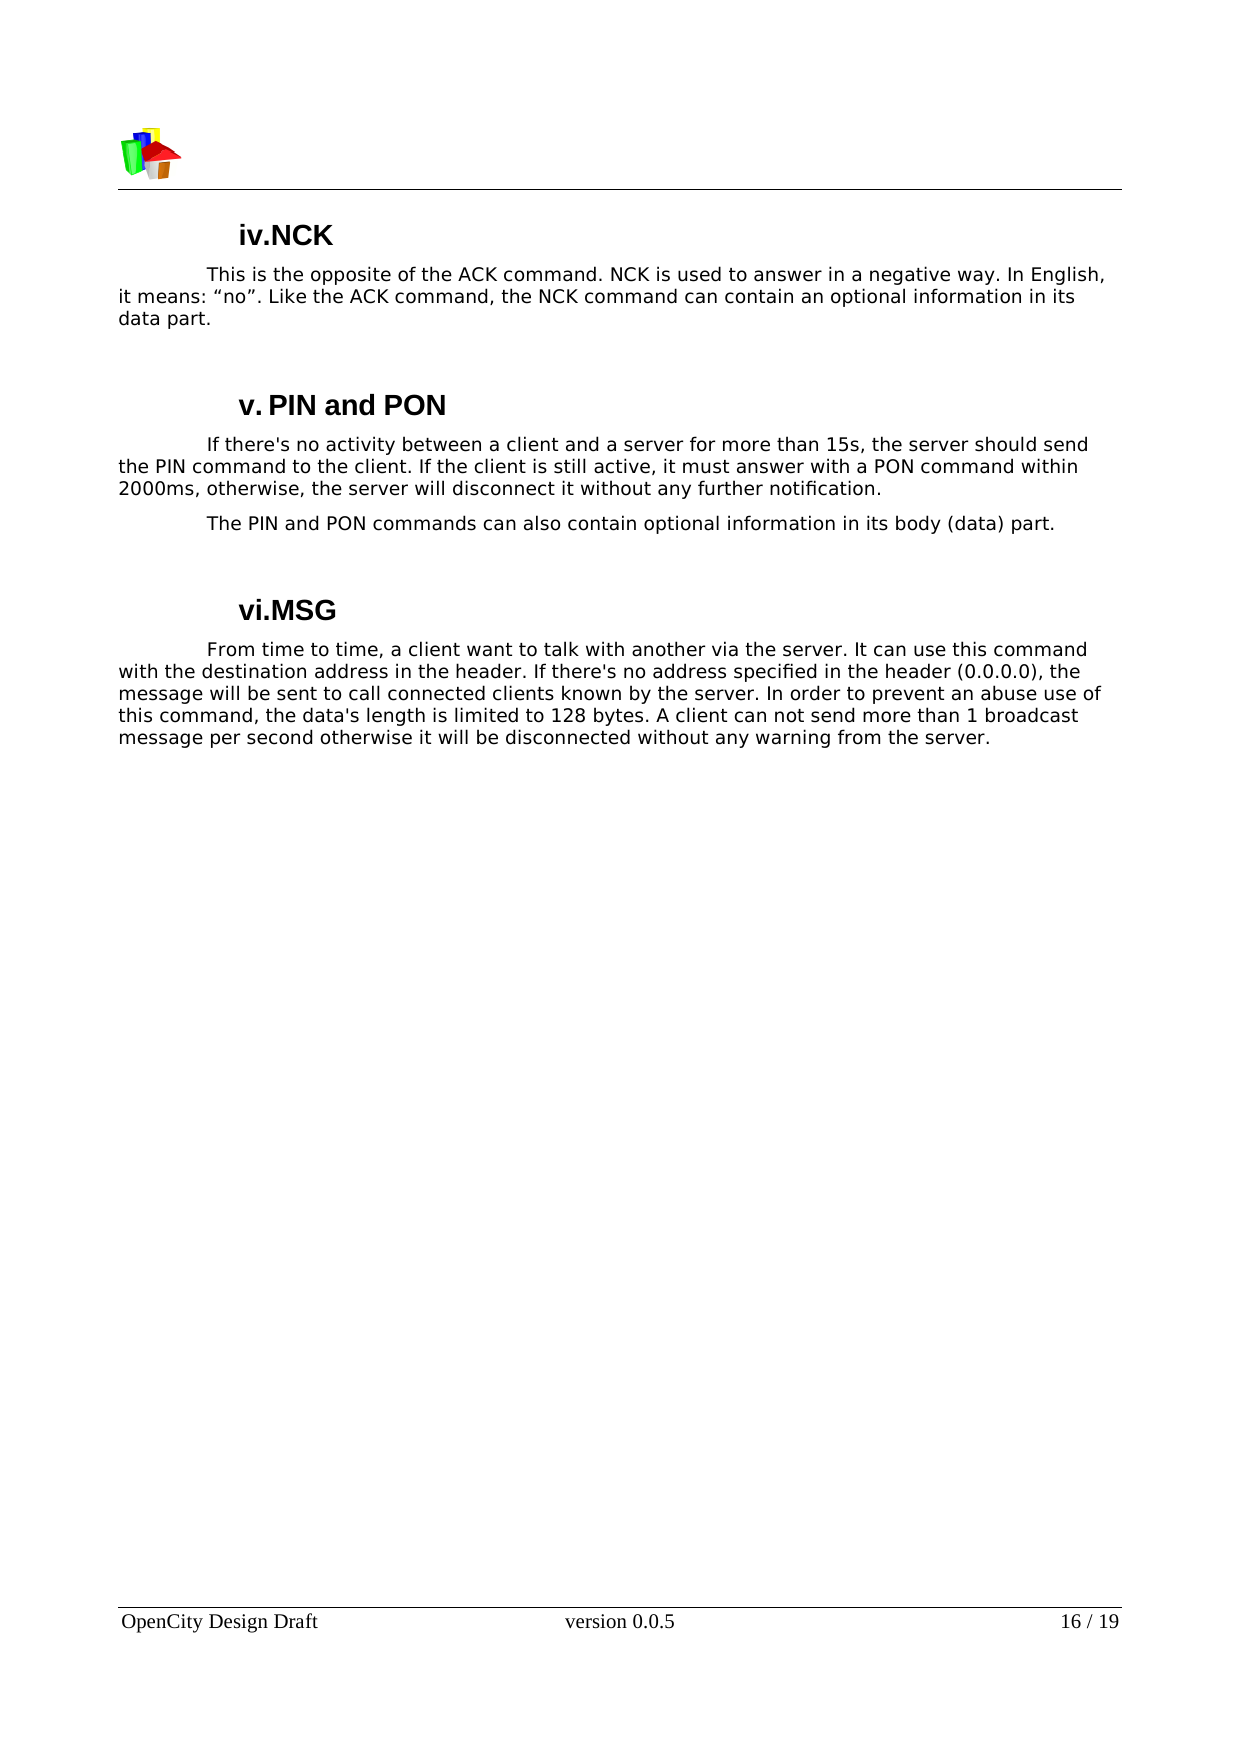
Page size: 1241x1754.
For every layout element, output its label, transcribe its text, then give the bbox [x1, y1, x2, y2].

text From time to time, a client want to talk with another via the server. It can use this command with the destination address in the header. If there's no address specified in the header (0.0.0.0), the message will be sent to call connected clients known by the server. In order to prevent an abuse use of this command, the data's length is limited to 128 bytes. A client can not send more than 1 broadcast message per second otherwise it will be disconnected without any warning from the server. [118, 639, 1122, 749]
subtitle PIN and PON [231, 389, 1122, 421]
text This is the opposite of the ACK command. NCK is used to answer in a negative way. In English, it means: “no”. Like the ACK command, the NCK command can contain an optional information in its data part. [118, 263, 1122, 329]
picture [121, 121, 182, 186]
subtitle NCK [231, 218, 1122, 251]
text The PIN and PON commands can also contain optional information in its body (data) part. [118, 512, 1122, 534]
subtitle MSG [231, 594, 1122, 626]
text If there's no activity between a client and a server for more than 15s, the server should send the PIN command to the client. If the client is still active, it must answer with a PON command within 2000ms, otherwise, the server will disconnect it without any further notification. [118, 434, 1122, 500]
